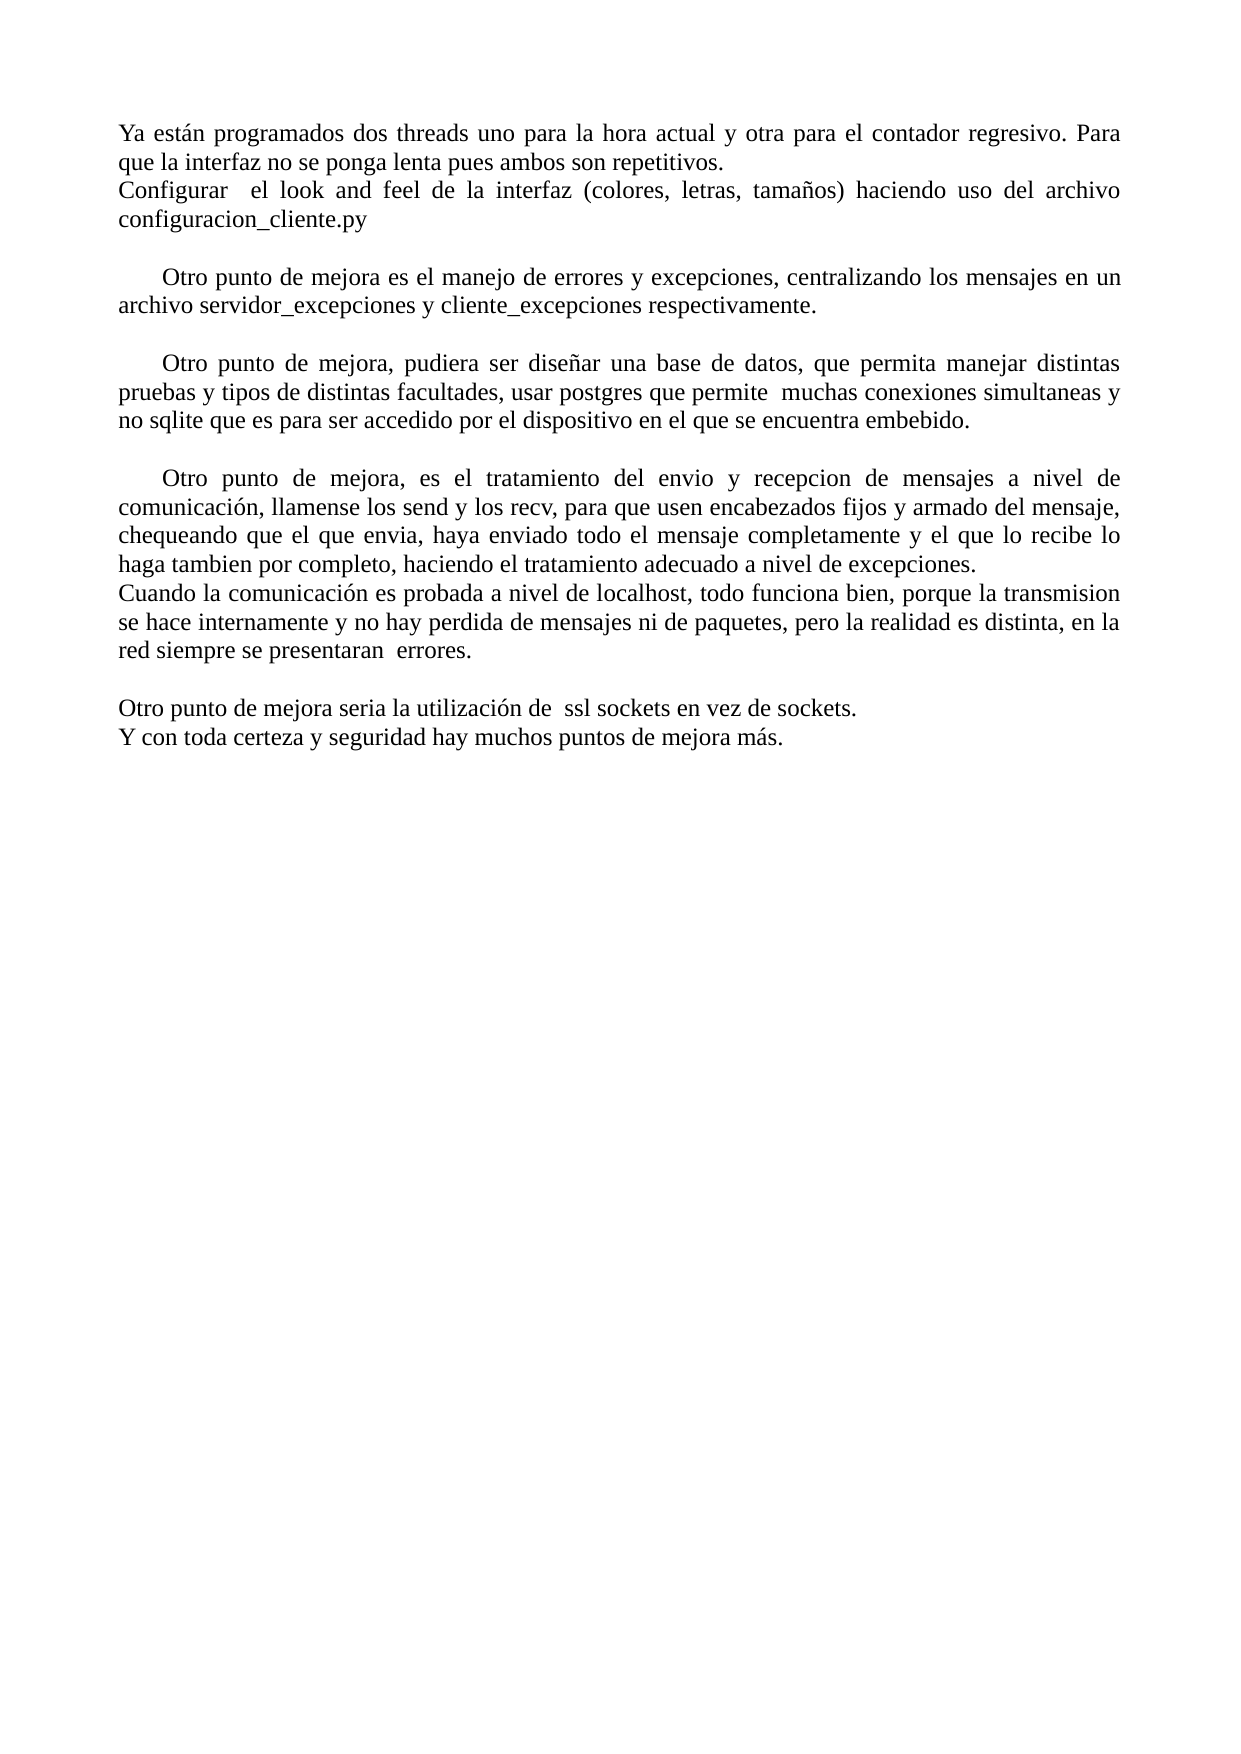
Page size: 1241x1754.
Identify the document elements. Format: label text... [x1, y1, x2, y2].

text Otro punto de mejora seria la utilización de ssl sockets en vez de sockets. [118, 693, 1122, 722]
text Configurar el look and feel de la interfaz (colores, letras, tamaños) haciendo uso del archivo configuracion_cliente.py [118, 176, 1122, 233]
text Y con toda certeza y seguridad hay muchos puntos de mejora más. [118, 722, 1122, 751]
text Ya están programados dos threads uno para la hora actual y otra para el contador regresivo. Para que la interfaz no se ponga lenta pues ambos son repetitivos. [118, 118, 1122, 176]
text Otro punto de mejora, pudiera ser diseñar una base de datos, que permita manejar distintas pruebas y tipos de distintas facultades, usar postgres que permite muchas conexiones simultaneas y no sqlite que es para ser accedido por el dispositivo en el que se encuentra embebido. [118, 348, 1122, 434]
text Otro punto de mejora es el manejo de errores y excepciones, centralizando los mensajes en un archivo servidor_excepciones y cliente_excepciones respectivamente. [118, 262, 1122, 319]
text Otro punto de mejora, es el tratamiento del envio y recepcion de mensajes a nivel de comunicación, llamense los send y los recv, para que usen encabezados fijos y armado del mensaje, chequeando que el que envia, haya enviado todo el mensaje completamente y el que lo recibe lo haga tambien por completo, haciendo el tratamiento adecuado a nivel de excepciones. [118, 463, 1122, 578]
text Cuando la comunicación es probada a nivel de localhost, todo funciona bien, porque la transmision se hace internamente y no hay perdida de mensajes ni de paquetes, pero la realidad es distinta, en la red siempre se presentaran errores. [118, 578, 1122, 664]
